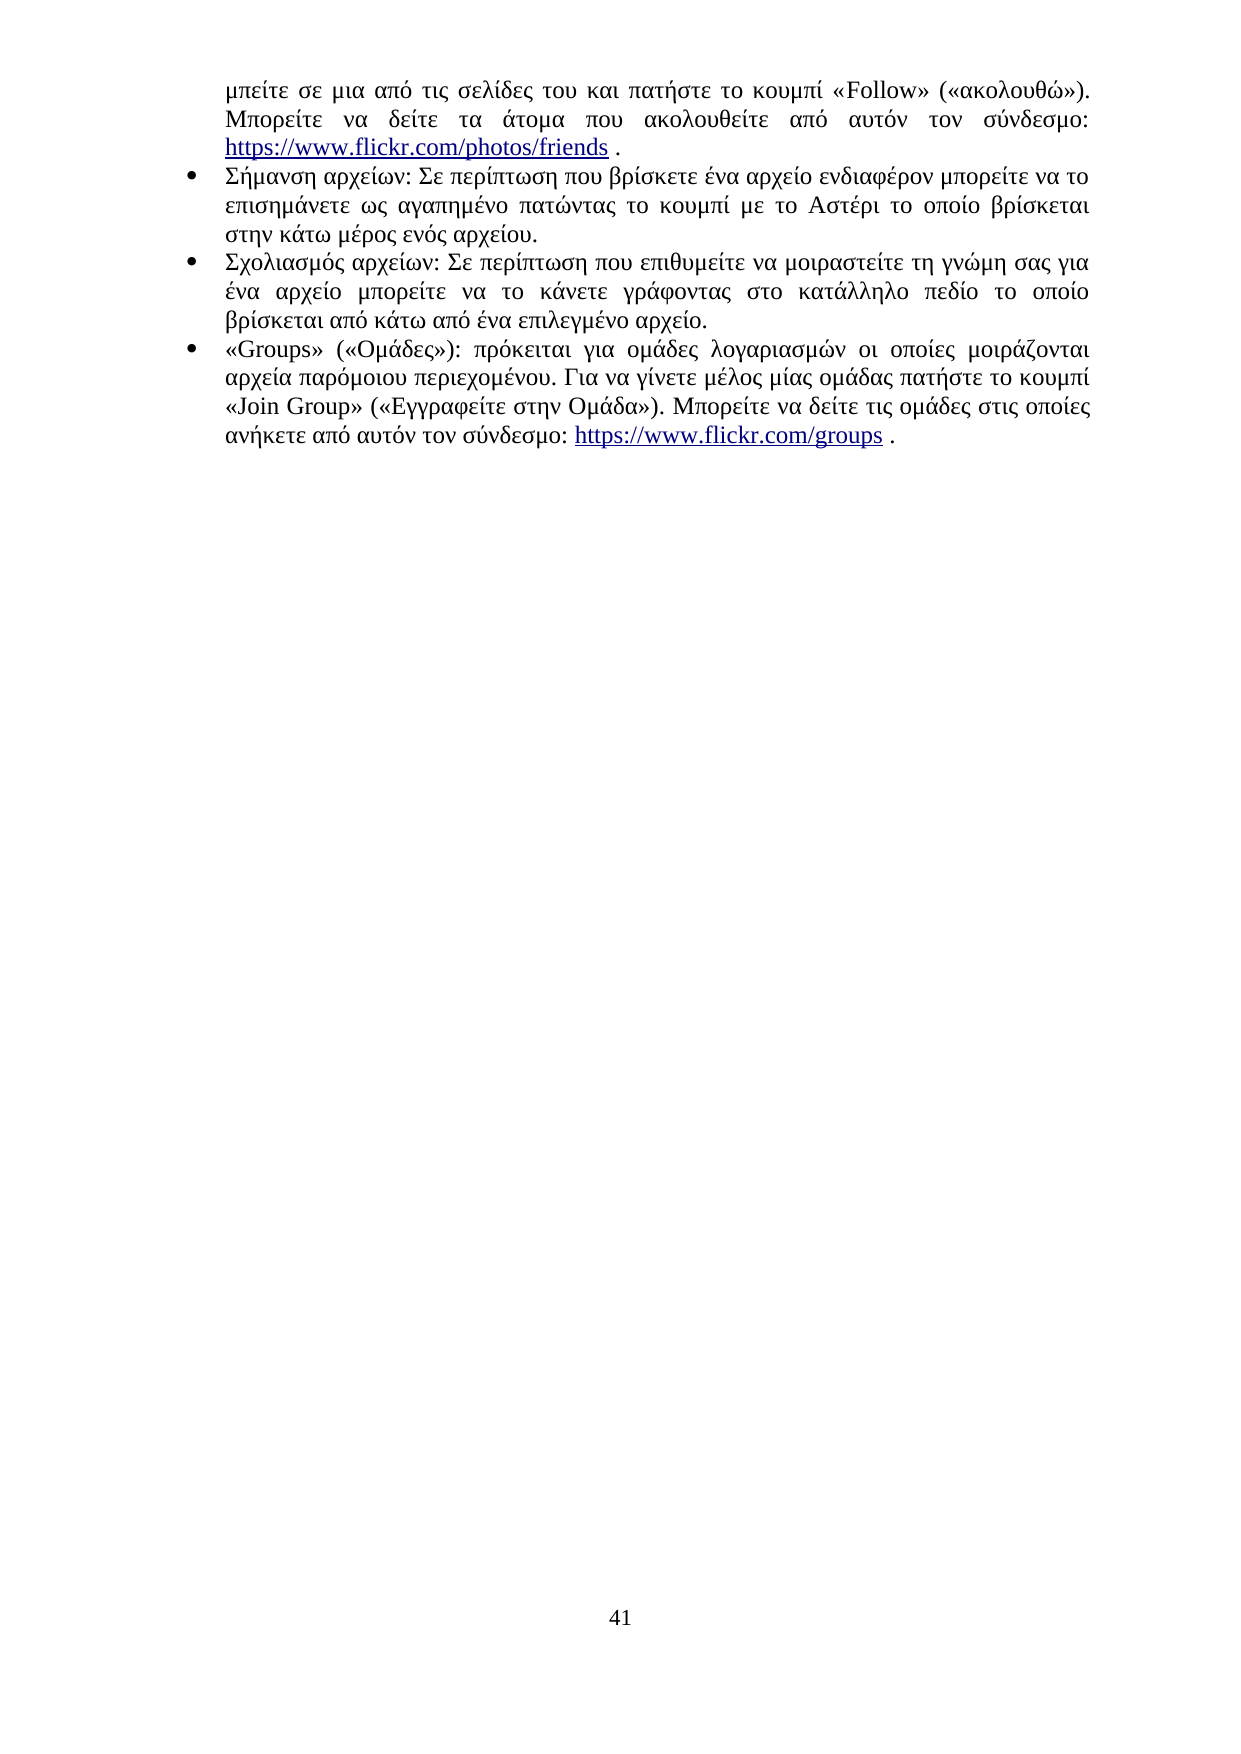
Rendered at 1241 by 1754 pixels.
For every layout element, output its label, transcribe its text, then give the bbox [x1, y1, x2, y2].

list Σχολιασμός αρχείων: Σε περίπτωση που επιθυμείτε να μοιραστείτε τη γνώμη σας για ένα αρχείο μπορείτε να το κάνετε γράφοντας στο κατάλληλο πεδίο το οποίο βρίσκεται από κάτω από ένα επιλεγμένο αρχείο. [187, 247, 1091, 334]
list μπείτε σε μια από τις σελίδες του και πατήστε το κουμπί «Follow» («ακολουθώ»). Μπορείτε να δείτε τα άτομα που ακολουθείτε από αυτόν τον σύνδεσμο: https://www.flickr.com/photos/friends . [187, 75, 1091, 161]
list Σήμανση αρχείων: Σε περίπτωση που βρίσκετε ένα αρχείο ενδιαφέρον μπορείτε να το επισημάνετε ως αγαπημένο πατώντας το κουμπί με το Αστέρι το οποίο βρίσκεται στην κάτω μέρος ενός αρχείου. [187, 161, 1091, 247]
list «Groups» («Ομάδες»): πρόκειται για ομάδες λογαριασμών οι οποίες μοιράζονται αρχεία παρόμοιου περιεχομένου. Για να γίνετε μέλος μίας ομάδας πατήστε το κουμπί «Join Group» («Εγγραφείτε στην Ομάδα»). Μπορείτε να δείτε τις ομάδες στις οποίες ανήκετε από αυτόν τον σύνδεσμο: https://www.flickr.com/groups . [187, 334, 1091, 449]
